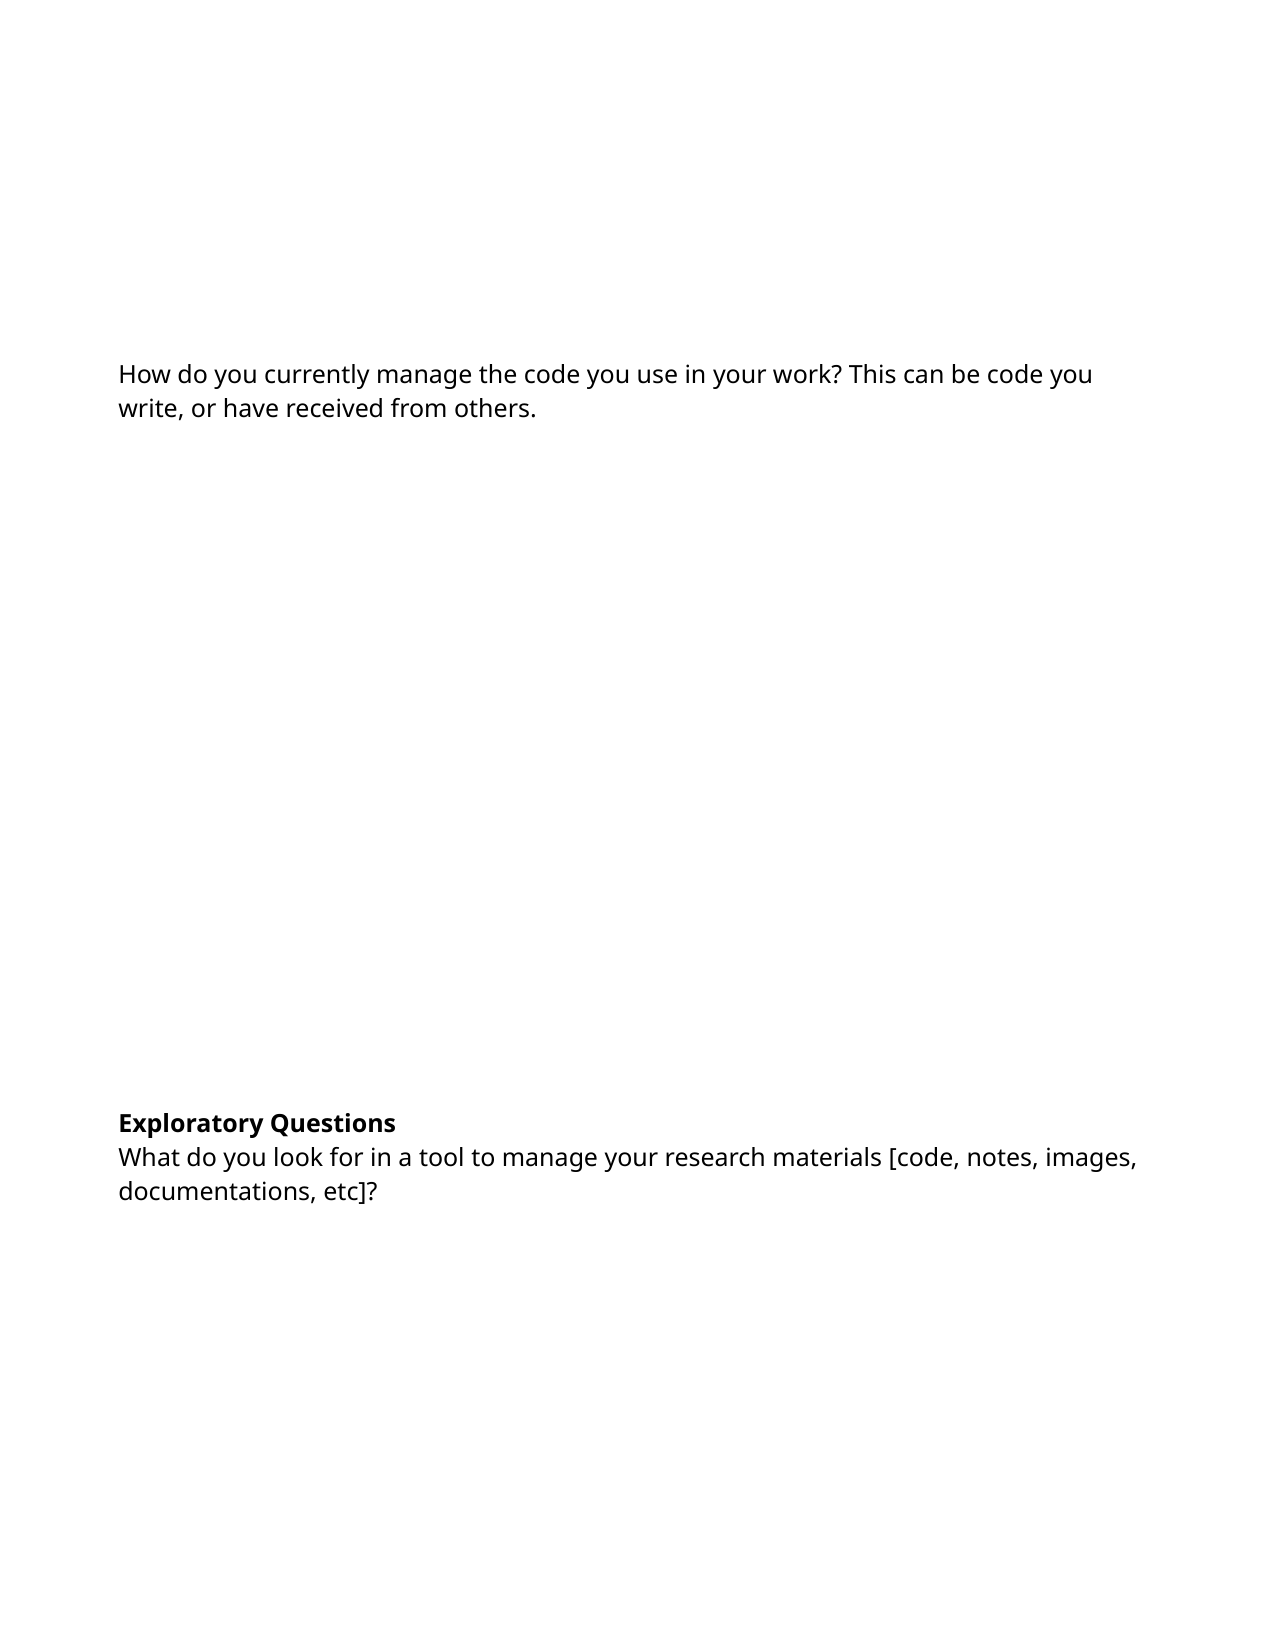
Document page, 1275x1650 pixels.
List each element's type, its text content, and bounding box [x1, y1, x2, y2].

text How do you currently manage the code you use in your work? This can be code you [118, 357, 1157, 391]
text documentations, etc]? [118, 1174, 1157, 1208]
text Exploratory Questions [118, 1106, 1157, 1140]
text What do you look for in a tool to manage your research materials [code, notes, images, [118, 1140, 1157, 1174]
text write, or have received from others. [118, 391, 1157, 425]
